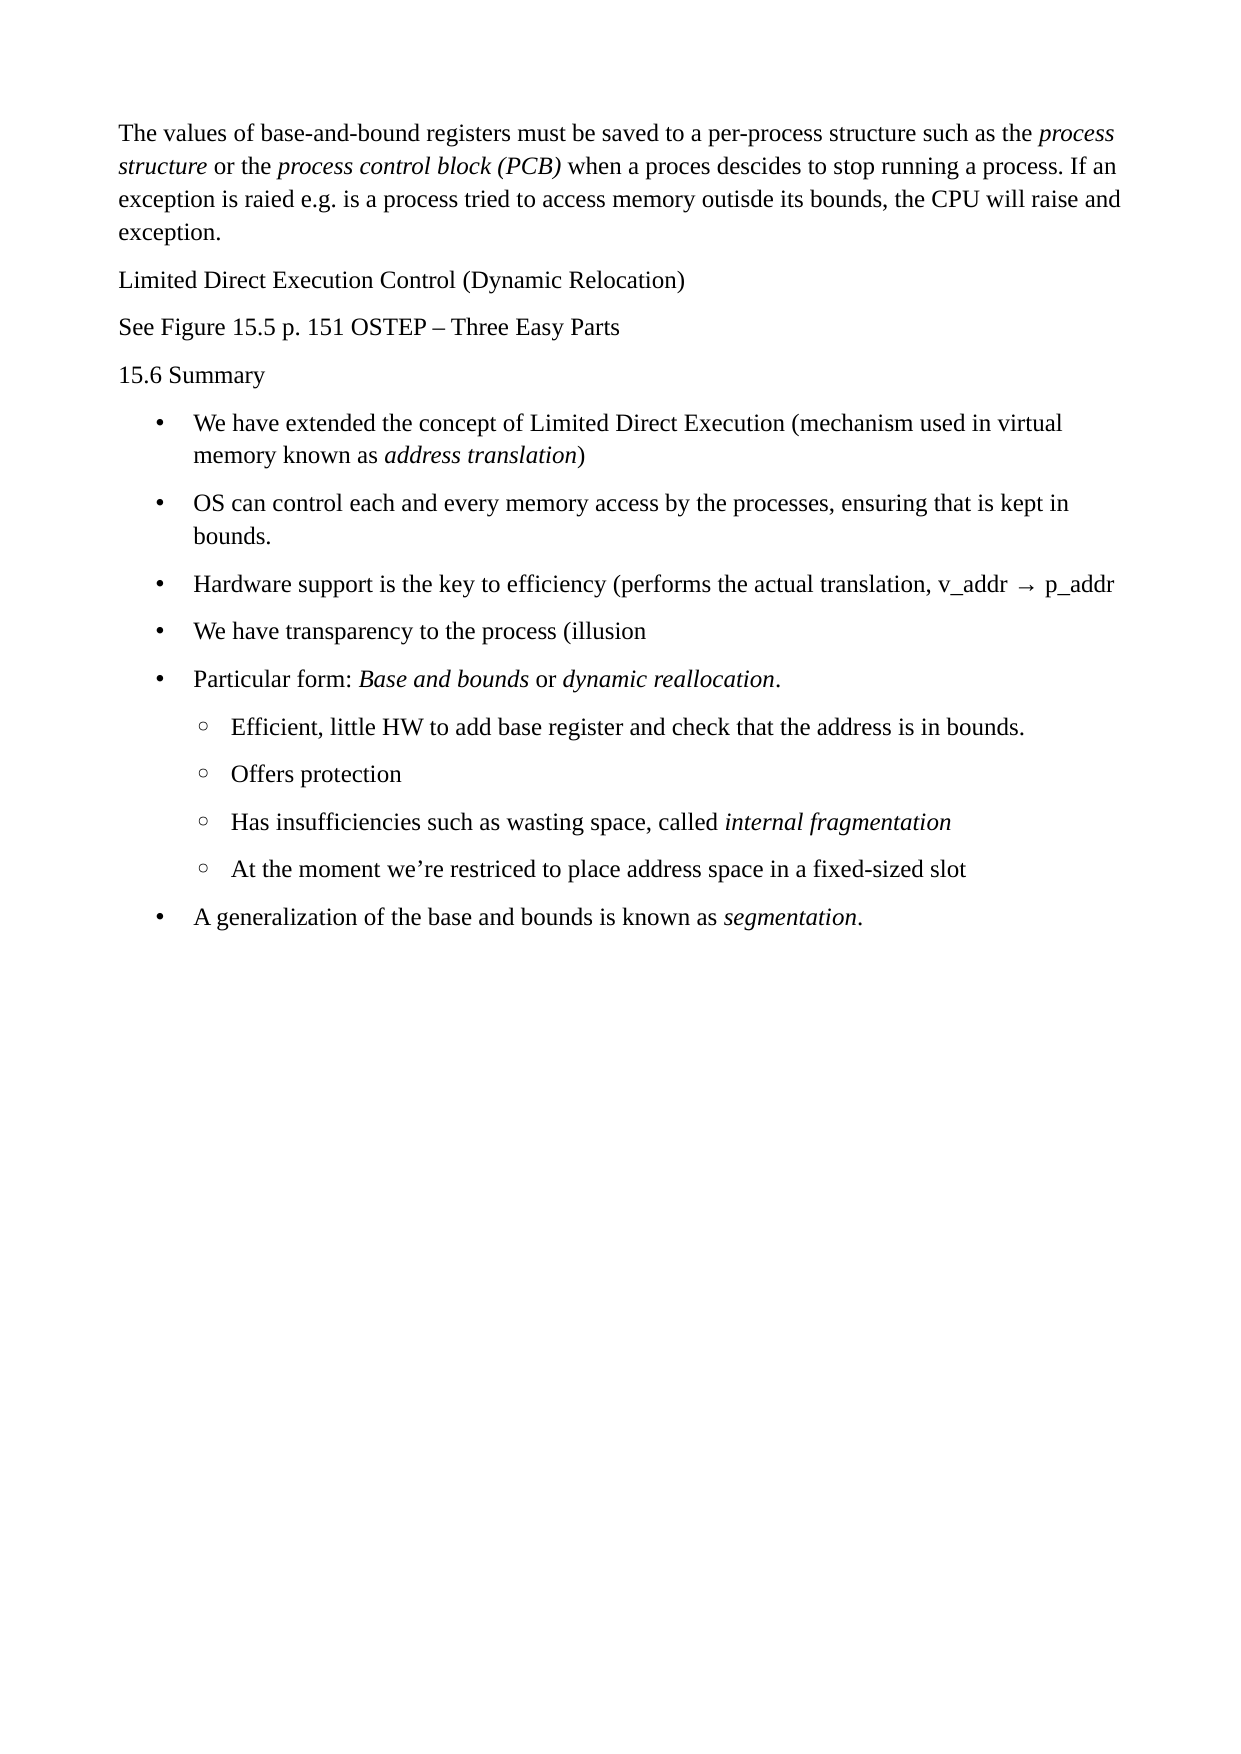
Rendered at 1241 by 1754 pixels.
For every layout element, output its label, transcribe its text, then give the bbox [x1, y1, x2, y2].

list Has insufficiencies such as wasting space, called internal fragmentation [193, 807, 1122, 836]
text See Figure 15.5 p. 151 OSTEP – Three Easy Parts [118, 312, 1122, 341]
list OS can control each and every memory access by the processes, ensuring that is kept in bounds. [156, 488, 1122, 550]
text The values of base-and-bound registers must be saved to a per-process structure such as the process structure or the process control block (PCB) when a proces descides to stop running a process. If an exception is raied e.g. is a process tried to access memory outisde its bounds, the CPU will raise and exception. [118, 118, 1122, 246]
text 15.6 Summary [118, 360, 1122, 389]
list Particular form: Base and bounds or dynamic reallocation. [156, 664, 1122, 693]
list Offers protection [193, 759, 1122, 788]
list A generalization of the base and bounds is known as segmentation. [156, 902, 1122, 931]
list Efficient, little HW to add base register and check that the address is in bounds. [193, 712, 1122, 740]
list At the moment we’re restriced to place address space in a fixed-sized slot [193, 854, 1122, 883]
text Limited Direct Execution Control (Dynamic Relocation) [118, 265, 1122, 293]
list Hardware support is the key to efficiency (performs the actual translation, v_addr → p_addr [156, 569, 1122, 598]
list We have extended the concept of Limited Direct Execution (mechanism used in virtual memory known as address translation) [156, 408, 1122, 469]
list We have transparency to the process (illusion [156, 616, 1122, 645]
